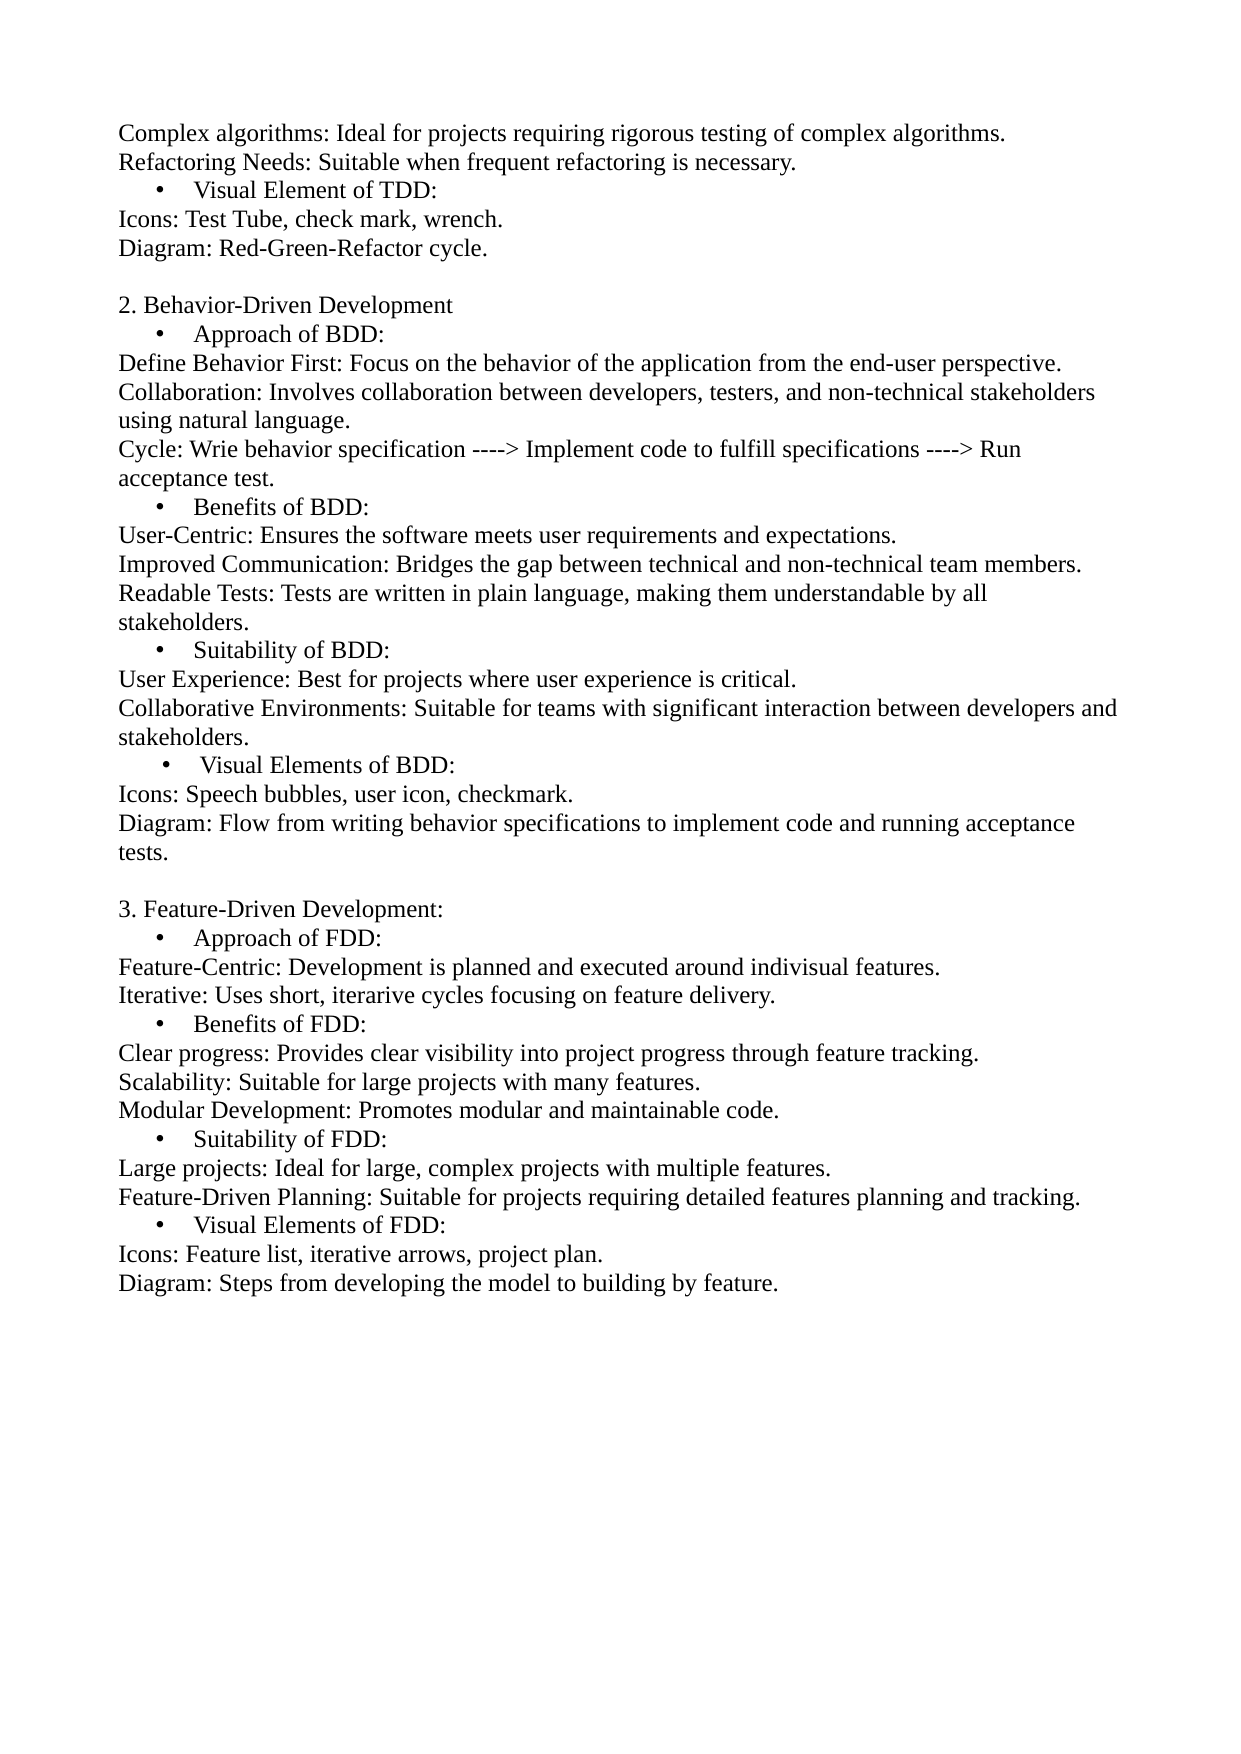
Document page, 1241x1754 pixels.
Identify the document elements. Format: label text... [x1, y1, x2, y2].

text Diagram: Red-Green-Refactor cycle. [118, 233, 1122, 262]
text Icons: Speech bubbles, user icon, checkmark. [118, 779, 1122, 808]
list Benefits of BDD: [156, 492, 1122, 521]
text Icons: Feature list, iterative arrows, project plan. [118, 1239, 1122, 1268]
text Large projects: Ideal for large, complex projects with multiple features. [118, 1153, 1122, 1182]
list Visual Element of TDD: [156, 176, 1122, 204]
text Feature-Centric: Development is planned and executed around indivisual features. [118, 952, 1122, 981]
text User-Centric: Ensures the software meets user requirements and expectations. [118, 521, 1122, 549]
text Icons: Test Tube, check mark, wrench. [118, 204, 1122, 233]
text Diagram: Steps from developing the model to building by feature. [118, 1268, 1122, 1297]
text 2. Behavior-Driven Development [118, 291, 1122, 319]
list Visual Elements of FDD: [156, 1211, 1122, 1239]
text Define Behavior First: Focus on the behavior of the application from the end-user perspective. [118, 348, 1122, 377]
list Visual Elements of BDD: [162, 751, 1122, 779]
text Collaboration: Involves collaboration between developers, testers, and non-technical stakeholders using natural language. [118, 377, 1122, 434]
list Approach of BDD: [156, 319, 1122, 348]
text Clear progress: Provides clear visibility into project progress through feature tracking. [118, 1038, 1122, 1067]
text Readable Tests: Tests are written in plain language, making them understandable by all stakeholders. [118, 578, 1122, 636]
text 3. Feature-Driven Development: [118, 894, 1122, 923]
list Benefits of FDD: [156, 1009, 1122, 1038]
text Scalability: Suitable for large projects with many features. [118, 1067, 1122, 1096]
list Suitability of BDD: [156, 636, 1122, 664]
list Approach of FDD: [156, 923, 1122, 952]
text Diagram: Flow from writing behavior specifications to implement code and running acceptance tests. [118, 808, 1122, 866]
text Cycle: Wrie behavior specification ----> Implement code to fulfill specifications ----> Run acceptance test. [118, 434, 1122, 492]
list Suitability of FDD: [156, 1124, 1122, 1153]
text User Experience: Best for projects where user experience is critical. [118, 664, 1122, 693]
text Iterative: Uses short, iterarive cycles focusing on feature delivery. [118, 981, 1122, 1009]
text Collaborative Environments: Suitable for teams with significant interaction between developers and stakeholders. [118, 693, 1122, 751]
text Refactoring Needs: Suitable when frequent refactoring is necessary. [118, 147, 1122, 176]
text Complex algorithms: Ideal for projects requiring rigorous testing of complex algorithms. [118, 118, 1122, 147]
text Feature-Driven Planning: Suitable for projects requiring detailed features planning and tracking. [118, 1182, 1122, 1211]
text Improved Communication: Bridges the gap between technical and non-technical team members. [118, 549, 1122, 578]
text Modular Development: Promotes modular and maintainable code. [118, 1096, 1122, 1124]
